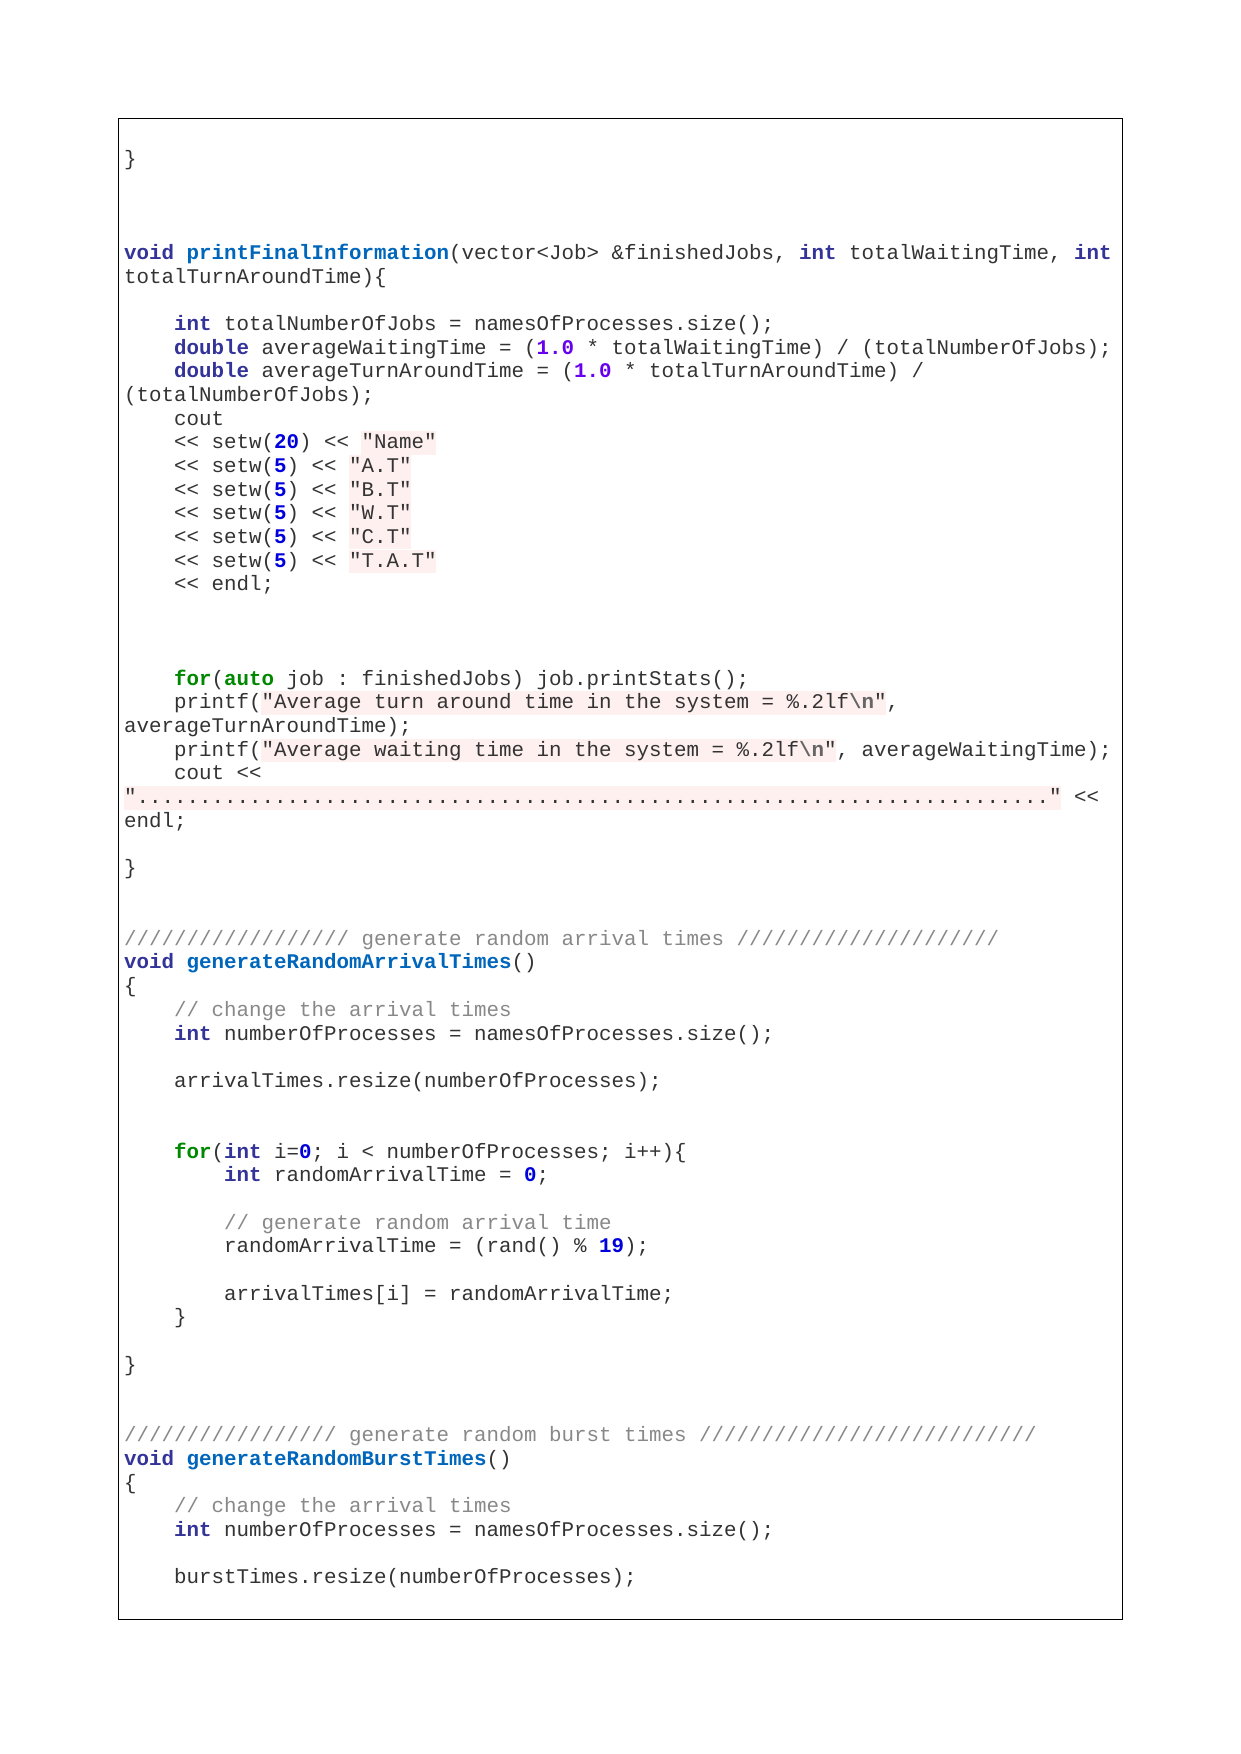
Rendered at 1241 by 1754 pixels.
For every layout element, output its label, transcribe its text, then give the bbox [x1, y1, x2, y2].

table_header } void printFinalInformation(vector<Job> &finishedJobs, int totalWaitingTime, int totalTurnAroundTime){ int totalNumberOfJobs = namesOfProcesses.size(); double averageWaitingTime = (1.0 * totalWaitingTime) / (totalNumberOfJobs); double averageTurnAroundTime = (1.0 * totalTurnAroundTime) / (totalNumberOfJobs); cout << setw(20) << "Name" << setw(5) << "A.T" << setw(5) << "B.T" << setw(5) << "W.T" << setw(5) << "C.T" << setw(5) << "T.A.T" << endl; for(auto job : finishedJobs) job.printStats(); printf("Average turn around time in the system = %.2lf\n", averageTurnAroundTime); printf("Average waiting time in the system = %.2lf\n", averageWaitingTime); cout << "........................................................................." << endl; } ////////////////// generate random arrival times ///////////////////// void generateRandomArrivalTimes() { // change the arrival times int numberOfProcesses = namesOfProcesses.size(); arrivalTimes.resize(numberOfProcesses); for(int i=0; i < numberOfProcesses; i++){ int randomArrivalTime = 0; // generate random arrival time randomArrivalTime = (rand() % 19); arrivalTimes[i] = randomArrivalTime; } } ///////////////// generate random burst times /////////////////////////// void generateRandomBurstTimes() { // change the arrival times int numberOfProcesses = namesOfProcesses.size(); burstTimes.resize(numberOfProcesses); [119, 119, 1122, 1619]
